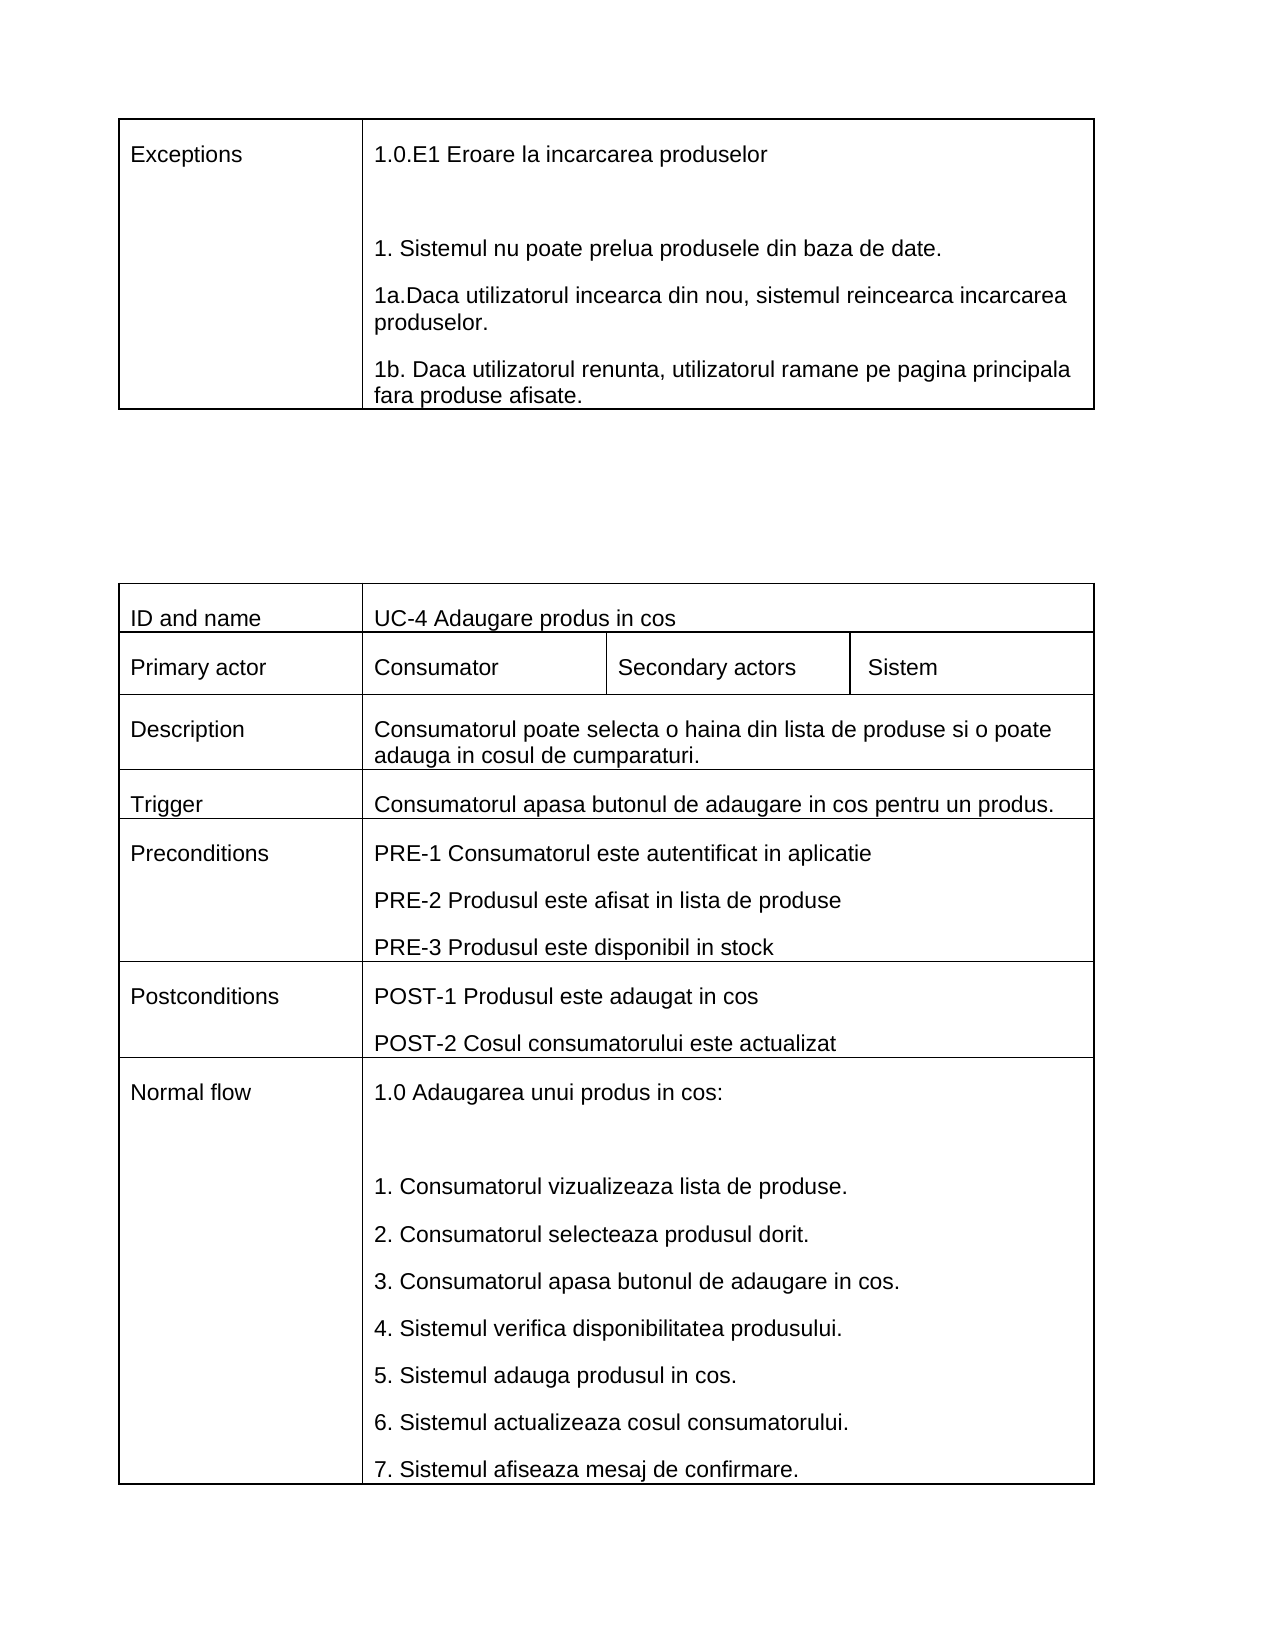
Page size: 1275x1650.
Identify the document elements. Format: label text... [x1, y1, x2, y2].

table_cell Preconditions [120, 819, 362, 961]
table_cell PRE-1 Consumatorul este autentificat in aplicatie PRE-2 Produsul este afisat in lista de produse PRE-3 Produsul este disponibil in stock [363, 819, 1093, 961]
table_cell Primary actor [120, 633, 362, 694]
table_cell 1.0 Adaugarea unui produs in cos: 1. Consumatorul vizualizeaza lista de produse. 2. Consumatorul selecteaza produsul dorit. 3. Consumatorul apasa butonul de adaugare in cos. 4. Sistemul verifica disponibilitatea produsului. 5. Sistemul adauga produsul in cos. 6. Sistemul actualizeaza cosul consumatorului. 7. Sistemul afiseaza mesaj de confirmare. [363, 1058, 1093, 1483]
table_cell Postconditions [120, 962, 362, 1057]
table_cell Consumatorul poate selecta o haina din lista de produse si o poate adauga in cosul de cumparaturi. [363, 695, 1093, 769]
table_cell Trigger [120, 770, 362, 817]
table_cell 1.0.E1 Eroare la incarcarea produselor 1. Sistemul nu poate prelua produsele din baza de date. 1a.Daca utilizatorul incearca din nou, sistemul reincearca incarcarea produselor. 1b. Daca utilizatorul renunta, utilizatorul ramane pe pagina principala fara produse afisate. [363, 120, 1093, 408]
table_cell Consumator [363, 633, 606, 694]
table_cell Normal flow [120, 1058, 362, 1483]
table_cell Exceptions [120, 120, 362, 408]
table_cell Consumatorul apasa butonul de adaugare in cos pentru un produs. [363, 770, 1093, 817]
table_cell POST-1 Produsul este adaugat in cos POST-2 Cosul consumatorului este actualizat [363, 962, 1093, 1057]
table_header UC-4 Adaugare produs in cos [363, 584, 1093, 631]
table_cell Sistem [851, 633, 1093, 694]
table_cell Description [120, 695, 362, 769]
table_cell Secondary actors [607, 633, 849, 694]
table_header ID and name [120, 584, 362, 631]
